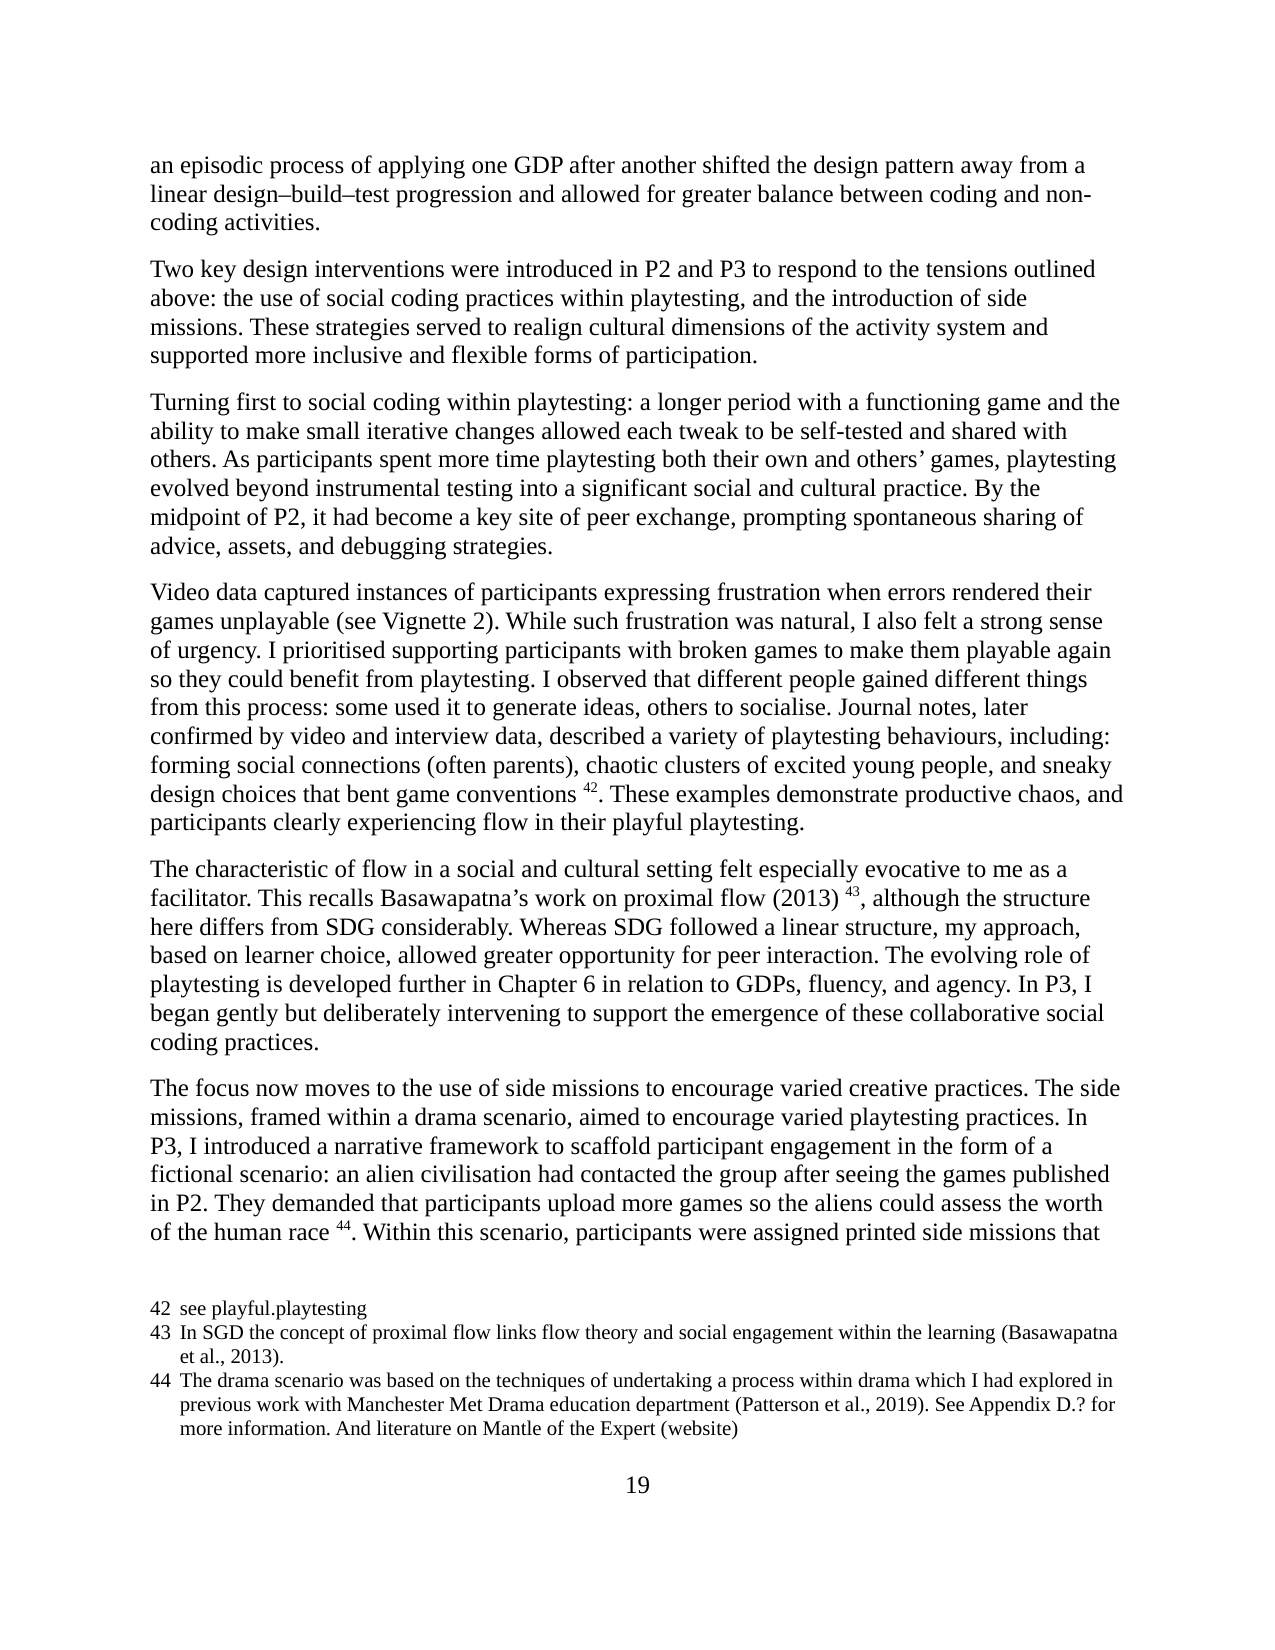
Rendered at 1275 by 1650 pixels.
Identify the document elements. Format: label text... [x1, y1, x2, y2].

text an episodic process of applying one GDP after another shifted the design pattern away from a linear design–build–test progression and allowed for greater balance between coding and non-coding activities. [150, 150, 1125, 236]
text In SGD the concept of proximal flow links flow theory and social engagement within the learning (Basawapatna et al., 2013). [150, 1320, 1125, 1368]
text Video data captured instances of participants expressing frustration when errors rendered their games unplayable (see Vignette 2). While such frustration was natural, I also felt a strong sense of urgency. I prioritised supporting participants with broken games to make them playable again so they could benefit from playtesting. I observed that different people gained different things from this process: some used it to generate ideas, others to socialise. Journal notes, later confirmed by video and interview data, described a variety of playtesting behaviours, including: forming social connections (often parents), chaotic clusters of excited young people, and sneaky design choices that bent game conventions . These examples demonstrate productive chaos, and participants clearly experiencing flow in their playful playtesting. [150, 577, 1125, 836]
text Turning first to social coding within playtesting: a longer period with a functioning game and the ability to make small iterative changes allowed each tweak to be self-tested and shared with others. As participants spent more time playtesting both their own and others’ games, playtesting evolved beyond instrumental testing into a significant social and cultural practice. By the midpoint of P2, it had become a key site of peer exchange, prompting spontaneous sharing of advice, assets, and debugging strategies. [150, 387, 1125, 559]
text The focus now moves to the use of side missions to encourage varied creative practices. The side missions, framed within a drama scenario, aimed to encourage varied playtesting practices. In P3, I introduced a narrative framework to scaffold participant engagement in the form of a fictional scenario: an alien civilisation had contacted the group after seeing the games published in P2. They demanded that participants upload more games so the aliens could assess the worth of the human race . Within this scenario, participants were assigned printed side missions that [150, 1073, 1125, 1246]
text The characteristic of flow in a social and cultural setting felt especially evocative to me as a facilitator. This recalls Basawapatna’s work on proximal flow (2013) , although the structure here differs from SDG considerably. Whereas SDG followed a linear structure, my approach, based on learner choice, allowed greater opportunity for peer interaction. The evolving role of playtesting is developed further in Chapter 6 in relation to GDPs, fluency, and agency. In P3, I began gently but deliberately intervening to support the emergence of these collaborative social coding practices. [150, 854, 1125, 1055]
text The drama scenario was based on the techniques of undertaking a process within drama which I had explored in previous work with Manchester Met Drama education department (Patterson et al., 2019). See Appendix D.? for more information. And literature on Mantle of the Expert (website) [150, 1368, 1125, 1440]
text see playful.playtesting [150, 1296, 1125, 1320]
text Two key design interventions were introduced in P2 and P3 to respond to the tensions outlined above: the use of social coding practices within playtesting, and the introduction of side missions. These strategies served to realign cultural dimensions of the activity system and supported more inclusive and flexible forms of participation. [150, 254, 1125, 369]
